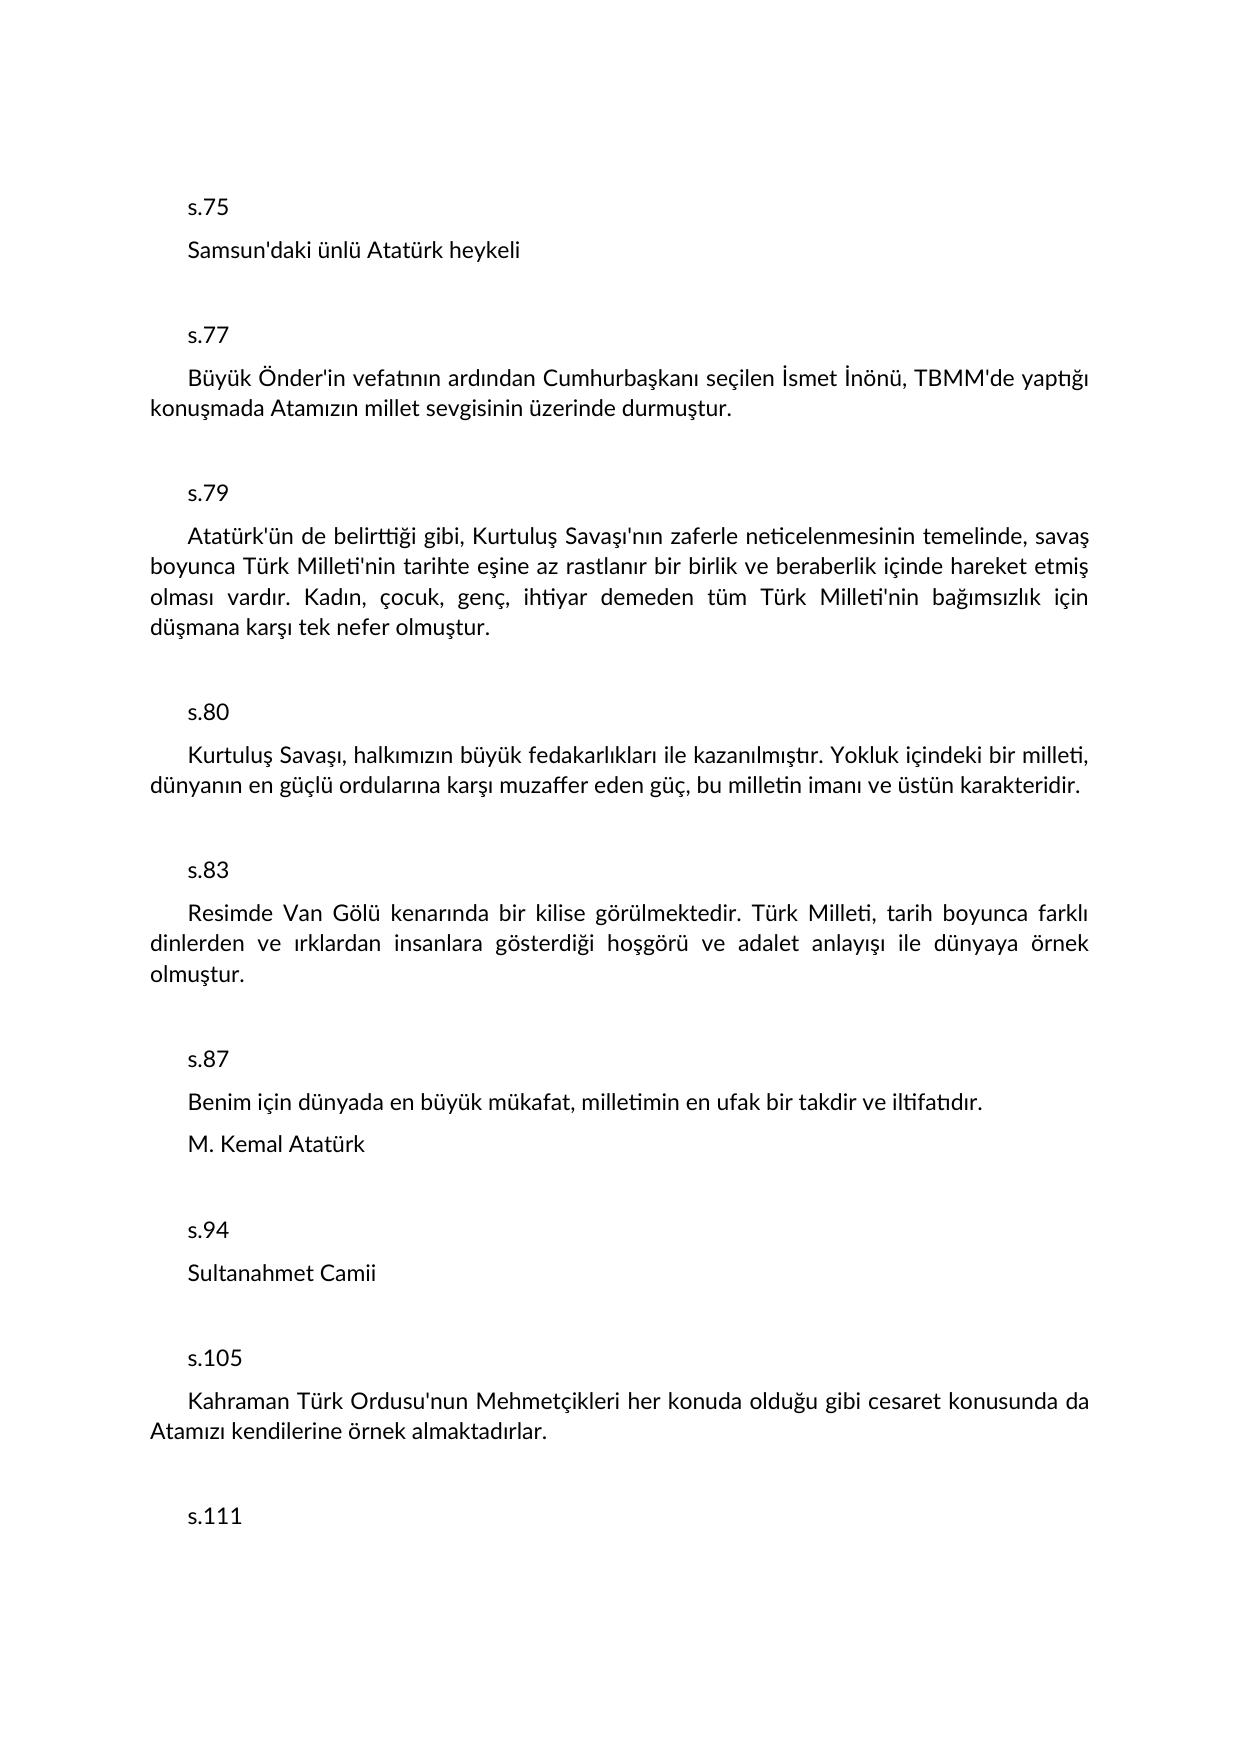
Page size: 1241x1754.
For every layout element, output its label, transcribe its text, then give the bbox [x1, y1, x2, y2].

text Atatürk'ün de belirttiği gibi, Kurtuluş Savaşı'nın zaferle neticelenmesinin temelinde, savaş boyunca Türk Milleti'nin tarihte eşine az rastlanır bir birlik ve beraberlik içinde hareket etmiş olması vardır. Kadın, çocuk, genç, ihtiyar demeden tüm Türk Milleti'nin bağımsızlık için düşmana karşı tek nefer olmuştur. [150, 522, 1090, 640]
text M. Kemal Atatürk [150, 1130, 1090, 1158]
text Kahraman Türk Ordusu'nun Mehmetçikleri her konuda olduğu gibi cesaret konusunda da Atamızı kendilerine örnek almaktadırlar. [150, 1386, 1090, 1444]
text Kurtuluş Savaşı, halkımızın büyük fedakarlıkları ile kazanılmıştır. Yokluk içindeki bir milleti, dünyanın en güçlü ordularına karşı muzaffer eden güç, bu milletin imanı ve üstün karakteridir. [150, 741, 1090, 798]
text s.77 [150, 321, 1090, 348]
text s.83 [150, 856, 1090, 884]
text s.75 [150, 193, 1090, 220]
text Benim için dünyada en büyük mükafat, milletimin en ufak bir takdir ve iltifatıdır. [150, 1087, 1090, 1115]
text s.80 [150, 698, 1090, 725]
text Samsun'daki ünlü Atatürk heykeli [150, 235, 1090, 263]
text s.87 [150, 1045, 1090, 1072]
text s.79 [150, 479, 1090, 507]
text s.94 [150, 1216, 1090, 1243]
text Resimde Van Gölü kenarında bir kilise görülmektedir. Türk Milleti, tarih boyunca farklı dinlerden ve ırklardan insanlara gösterdiği hoşgörü ve adalet anlayışı ile dünyaya örnek olmuştur. [150, 899, 1090, 987]
text Sultanahmet Camii [150, 1258, 1090, 1286]
text s.111 [150, 1502, 1090, 1529]
text s.105 [150, 1344, 1090, 1371]
text Büyük Önder'in vefatının ardından Cumhurbaşkanı seçilen İsmet İnönü, TBMM'de yaptığı konuşmada Atamızın millet sevgisinin üzerinde durmuştur. [150, 363, 1090, 421]
